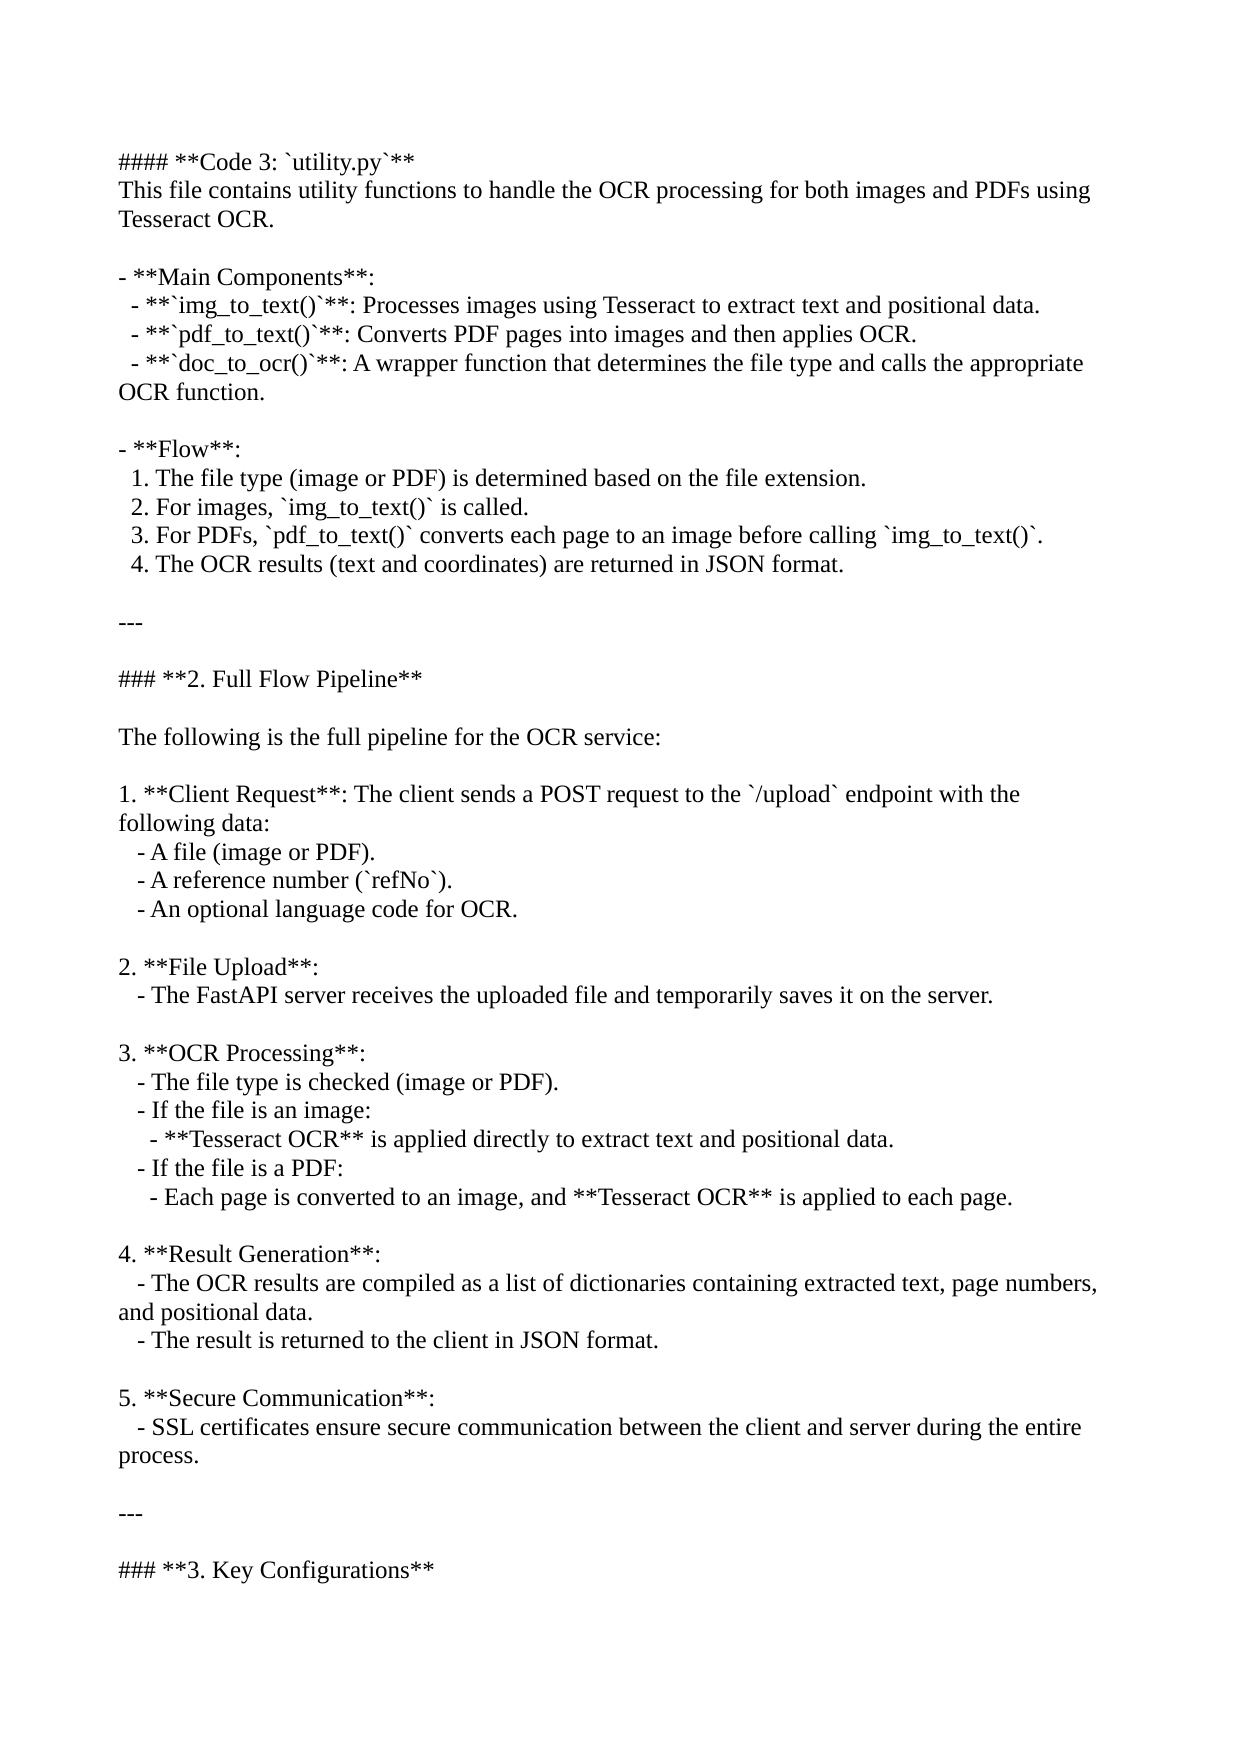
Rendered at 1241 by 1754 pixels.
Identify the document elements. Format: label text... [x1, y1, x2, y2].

text The following is the full pipeline for the OCR service: [118, 722, 1122, 751]
text - An optional language code for OCR. [118, 894, 1122, 923]
text 2. **File Upload**: [118, 952, 1122, 981]
text - **Tesseract OCR** is applied directly to extract text and positional data. [118, 1124, 1122, 1153]
text ### **2. Full Flow Pipeline** [118, 664, 1122, 693]
text - The file type is checked (image or PDF). [118, 1067, 1122, 1096]
text - The OCR results are compiled as a list of dictionaries containing extracted text, page numbers, and positional data. [118, 1268, 1122, 1326]
text 5. **Secure Communication**: [118, 1383, 1122, 1412]
text 4. **Result Generation**: [118, 1239, 1122, 1268]
text This file contains utility functions to handle the OCR processing for both images and PDFs using Tesseract OCR. [118, 176, 1122, 233]
text 4. The OCR results (text and coordinates) are returned in JSON format. [118, 549, 1122, 578]
text - **Flow**: [118, 434, 1122, 463]
text --- [118, 1498, 1122, 1527]
text - **`doc_to_ocr()`**: A wrapper function that determines the file type and calls the appropriate OCR function. [118, 348, 1122, 406]
text - **`pdf_to_text()`**: Converts PDF pages into images and then applies OCR. [118, 319, 1122, 348]
text 1. The file type (image or PDF) is determined based on the file extension. [118, 463, 1122, 492]
text - **Main Components**: [118, 262, 1122, 291]
text - A file (image or PDF). [118, 837, 1122, 866]
text 3. **OCR Processing**: [118, 1038, 1122, 1067]
text 2. For images, `img_to_text()` is called. [118, 492, 1122, 521]
text - If the file is a PDF: [118, 1153, 1122, 1182]
text - **`img_to_text()`**: Processes images using Tesseract to extract text and positional data. [118, 291, 1122, 319]
text - The FastAPI server receives the uploaded file and temporarily saves it on the server. [118, 981, 1122, 1009]
text - The result is returned to the client in JSON format. [118, 1326, 1122, 1354]
text ### **3. Key Configurations** [118, 1556, 1122, 1584]
text 1. **Client Request**: The client sends a POST request to the `/upload` endpoint with the following data: [118, 779, 1122, 837]
text - SSL certificates ensure secure communication between the client and server during the entire process. [118, 1412, 1122, 1469]
text - If the file is an image: [118, 1096, 1122, 1124]
text 3. For PDFs, `pdf_to_text()` converts each page to an image before calling `img_to_text()`. [118, 521, 1122, 549]
text - A reference number (`refNo`). [118, 866, 1122, 894]
text - Each page is converted to an image, and **Tesseract OCR** is applied to each page. [118, 1182, 1122, 1211]
text --- [118, 607, 1122, 636]
text #### **Code 3: `utility.py`** [118, 147, 1122, 176]
